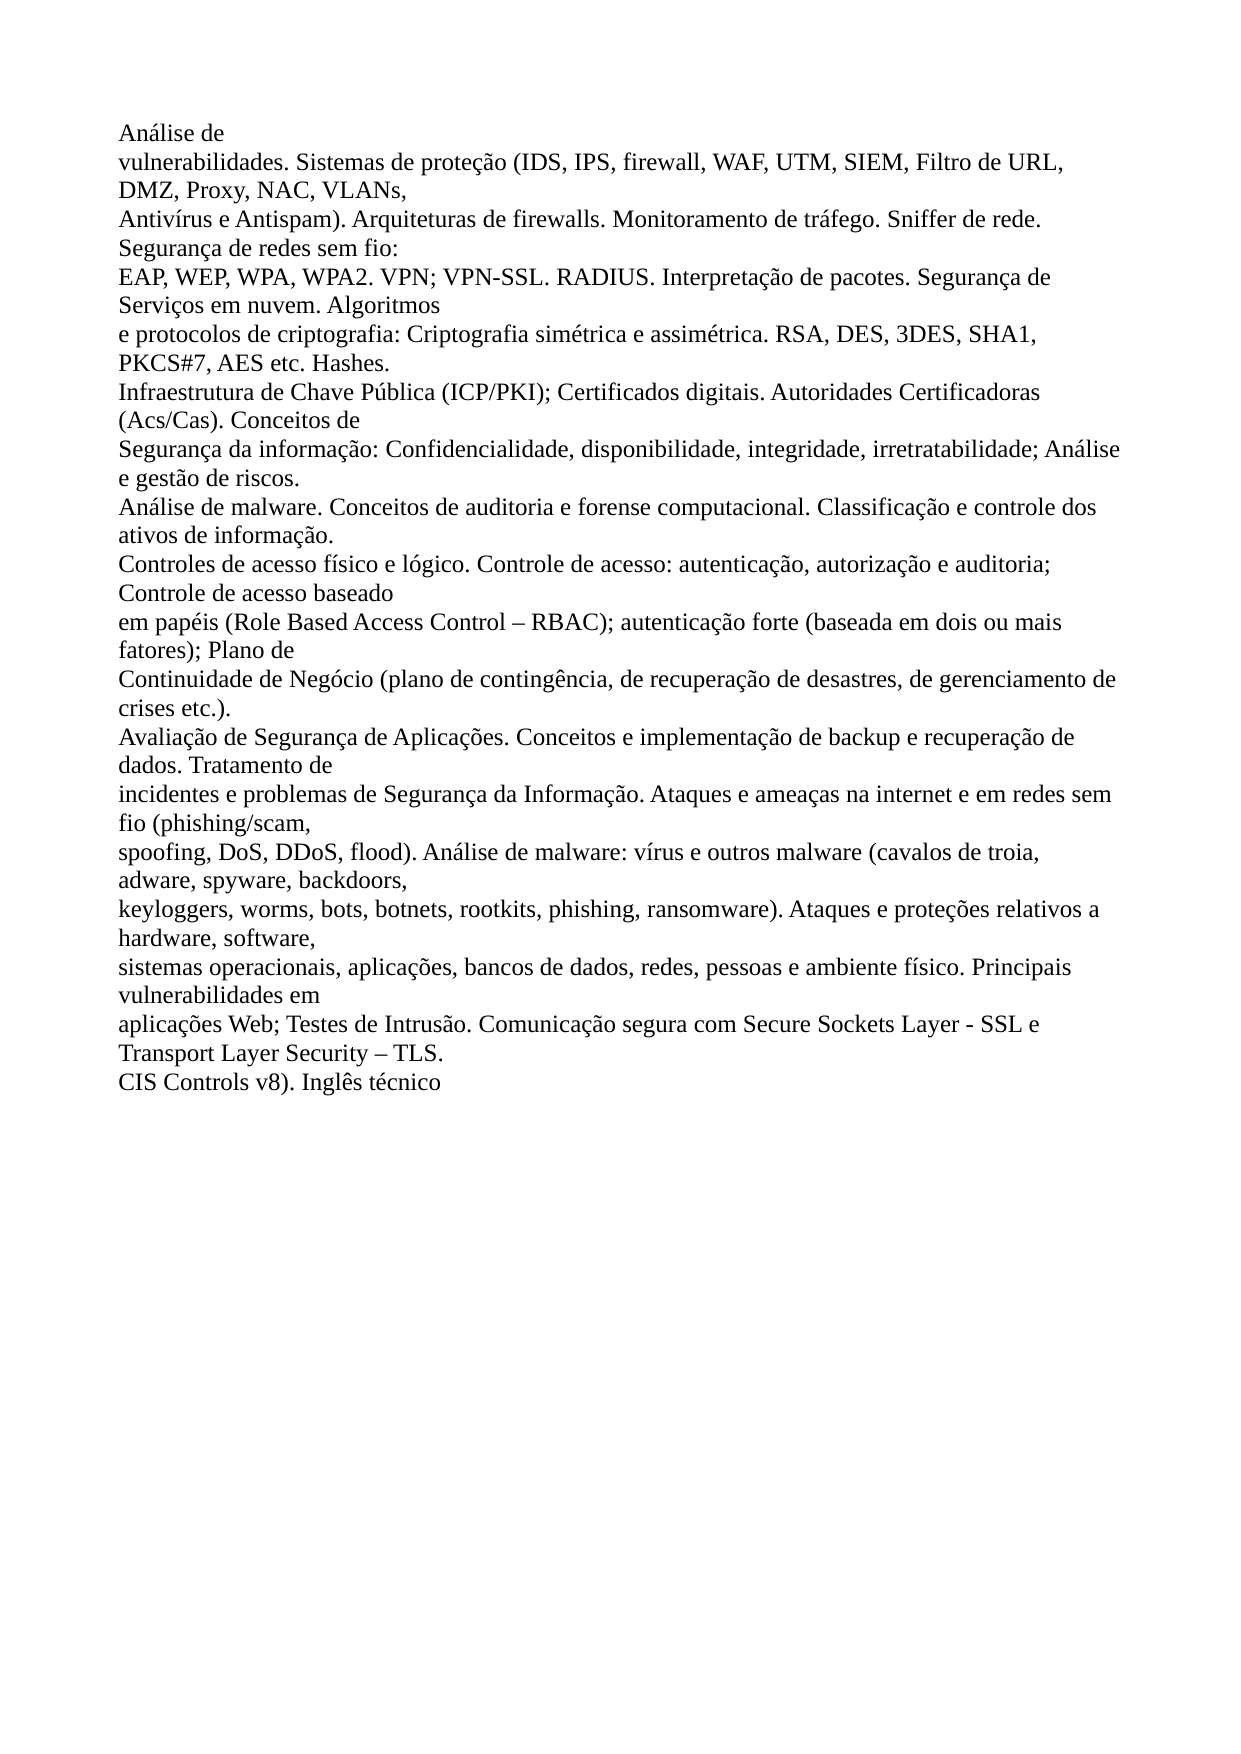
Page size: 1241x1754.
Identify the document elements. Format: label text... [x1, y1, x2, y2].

text Análise de vulnerabilidades. Sistemas de proteção (IDS, IPS, firewall, WAF, UTM, SIEM, Filtro de URL, DMZ, Proxy, NAC, VLANs, Antivírus e Antispam). Arquiteturas de firewalls. Monitoramento de tráfego. Sniffer de rede. Segurança de redes sem fio: EAP, WEP, WPA, WPA2. VPN; VPN-SSL. RADIUS. Interpretação de pacotes. Segurança de Serviços em nuvem. Algoritmos e protocolos de criptografia: Criptografia simétrica e assimétrica. RSA, DES, 3DES, SHA1, PKCS#7, AES etc. Hashes. Infraestrutura de Chave Pública (ICP/PKI); Certificados digitais. Autoridades Certificadoras (Acs/Cas). Conceitos de Segurança da informação: Confidencialidade, disponibilidade, integridade, irretratabilidade; Análise e gestão de riscos. Análise de malware. Conceitos de auditoria e forense computacional. Classificação e controle dos ativos de informação. Controles de acesso físico e lógico. Controle de acesso: autenticação, autorização e auditoria; Controle de acesso baseado em papéis (Role Based Access Control – RBAC); autenticação forte (baseada em dois ou mais fatores); Plano de Continuidade de Negócio (plano de contingência, de recuperação de desastres, de gerenciamento de crises etc.). Avaliação de Segurança de Aplicações. Conceitos e implementação de backup e recuperação de dados. Tratamento de incidentes e problemas de Segurança da Informação. Ataques e ameaças na internet e em redes sem fio (phishing/scam, spoofing, DoS, DDoS, flood). Análise de malware: vírus e outros malware (cavalos de troia, adware, spyware, backdoors, keyloggers, worms, bots, botnets, rootkits, phishing, ransomware). Ataques e proteções relativos a hardware, software, sistemas operacionais, aplicações, bancos de dados, redes, pessoas e ambiente físico. Principais vulnerabilidades em aplicações Web; Testes de Intrusão. Comunicação segura com Secure Sockets Layer - SSL e Transport Layer Security – TLS. CIS Controls v8). Inglês técnico [118, 118, 1122, 1096]
